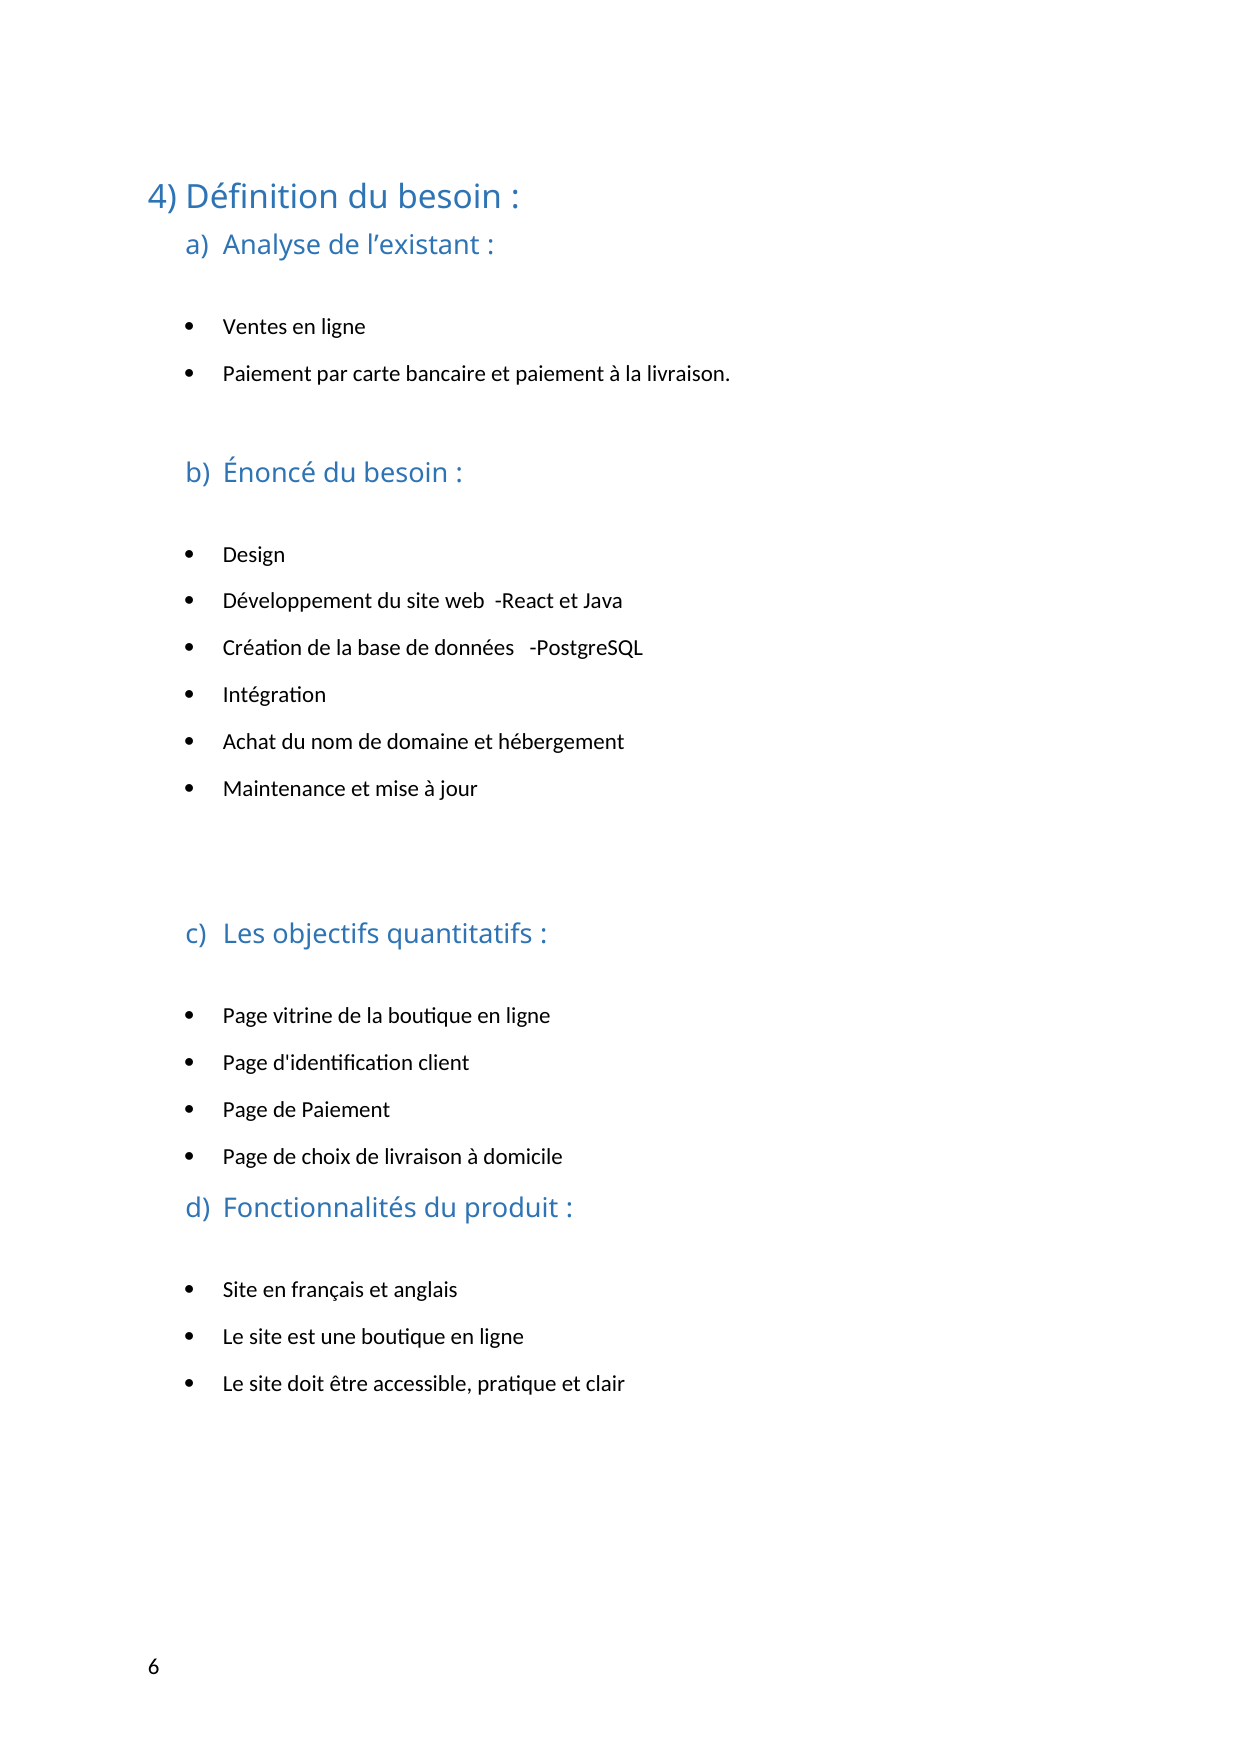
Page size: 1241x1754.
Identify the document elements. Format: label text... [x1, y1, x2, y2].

list Paiement par carte bancaire et paiement à la livraison. [185, 359, 1093, 387]
list Le site doit être accessible, pratique et clair [185, 1369, 1093, 1397]
subtitle Fonctionnalités du produit : [185, 1189, 1093, 1226]
list Page d'identification client [185, 1048, 1093, 1076]
list Création de la base de données -PostgreSQL [185, 633, 1093, 661]
list Maintenance et mise à jour [185, 774, 1093, 802]
list Achat du nom de domaine et hébergement [185, 727, 1093, 755]
list Ventes en ligne [185, 312, 1093, 340]
list Page vitrine de la boutique en ligne [185, 1001, 1093, 1029]
list Développement du site web -React et Java [185, 587, 1093, 614]
subtitle Les objectifs quantitatifs : [185, 915, 1093, 952]
list Site en français et anglais [185, 1276, 1093, 1303]
list Page de choix de livraison à domicile [185, 1142, 1093, 1170]
list Page de Paiement [185, 1095, 1093, 1123]
subtitle Énoncé du besoin : [185, 453, 1093, 490]
list Intégration [185, 680, 1093, 708]
subtitle Définition du besoin : [148, 173, 1093, 218]
list Le site est une boutique en ligne [185, 1322, 1093, 1350]
subtitle Analyse de l’existant : [185, 226, 1093, 263]
list Design [185, 540, 1093, 568]
